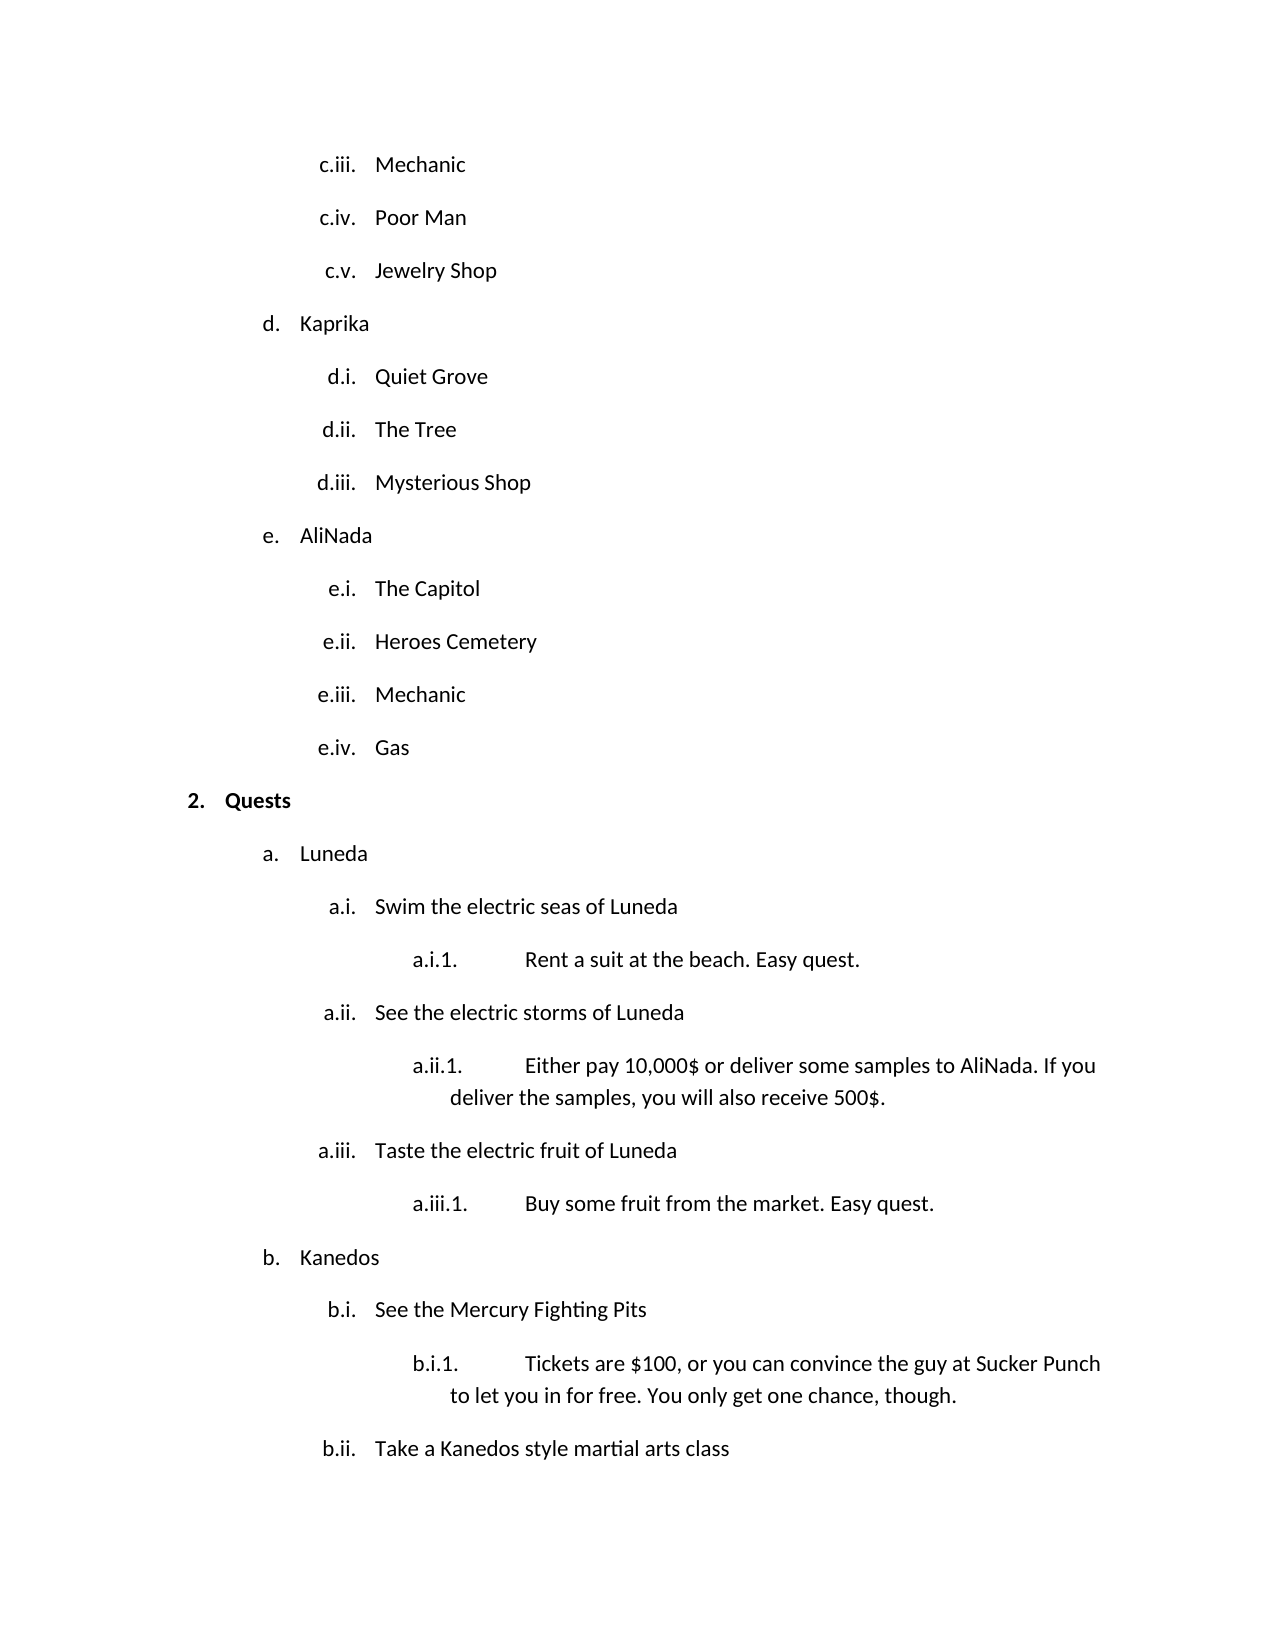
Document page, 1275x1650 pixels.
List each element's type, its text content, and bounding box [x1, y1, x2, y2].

list Rent a suit at the beach. Easy quest. [412, 945, 1125, 973]
list Take a Kanedos style martial arts class [356, 1434, 1125, 1462]
list Quiet Grove [356, 362, 1125, 390]
list Poor Man [356, 203, 1125, 231]
list See the electric storms of Luneda [356, 998, 1125, 1026]
list Jewelry Shop [356, 256, 1125, 284]
list Mechanic [356, 680, 1125, 708]
list Swim the electric seas of Luneda [356, 892, 1125, 920]
list Buy some fruit from the market. Easy quest. [412, 1189, 1125, 1218]
list Kanedos [262, 1243, 1125, 1271]
list Mysterious Shop [356, 468, 1125, 496]
list The Tree [356, 415, 1125, 443]
list Kaprika [262, 309, 1125, 337]
list Taste the electric fruit of Luneda [356, 1137, 1125, 1164]
list Mechanic [356, 150, 1125, 178]
list The Capitol [356, 574, 1125, 602]
list Gas [356, 733, 1125, 761]
list See the Mercury Fighting Pits [356, 1296, 1125, 1324]
list AliNada [262, 521, 1125, 549]
list Luneda [262, 839, 1125, 867]
list Tickets are $100, or you can convince the guy at Sucker Punch to let you in for free. You only get one chance, though. [412, 1349, 1125, 1409]
list Either pay 10,000$ or deliver some samples to AliNada. If you deliver the samples, you will also receive 500$. [412, 1051, 1125, 1112]
list Heroes Cemetery [356, 627, 1125, 655]
list Quests [187, 786, 1125, 814]
